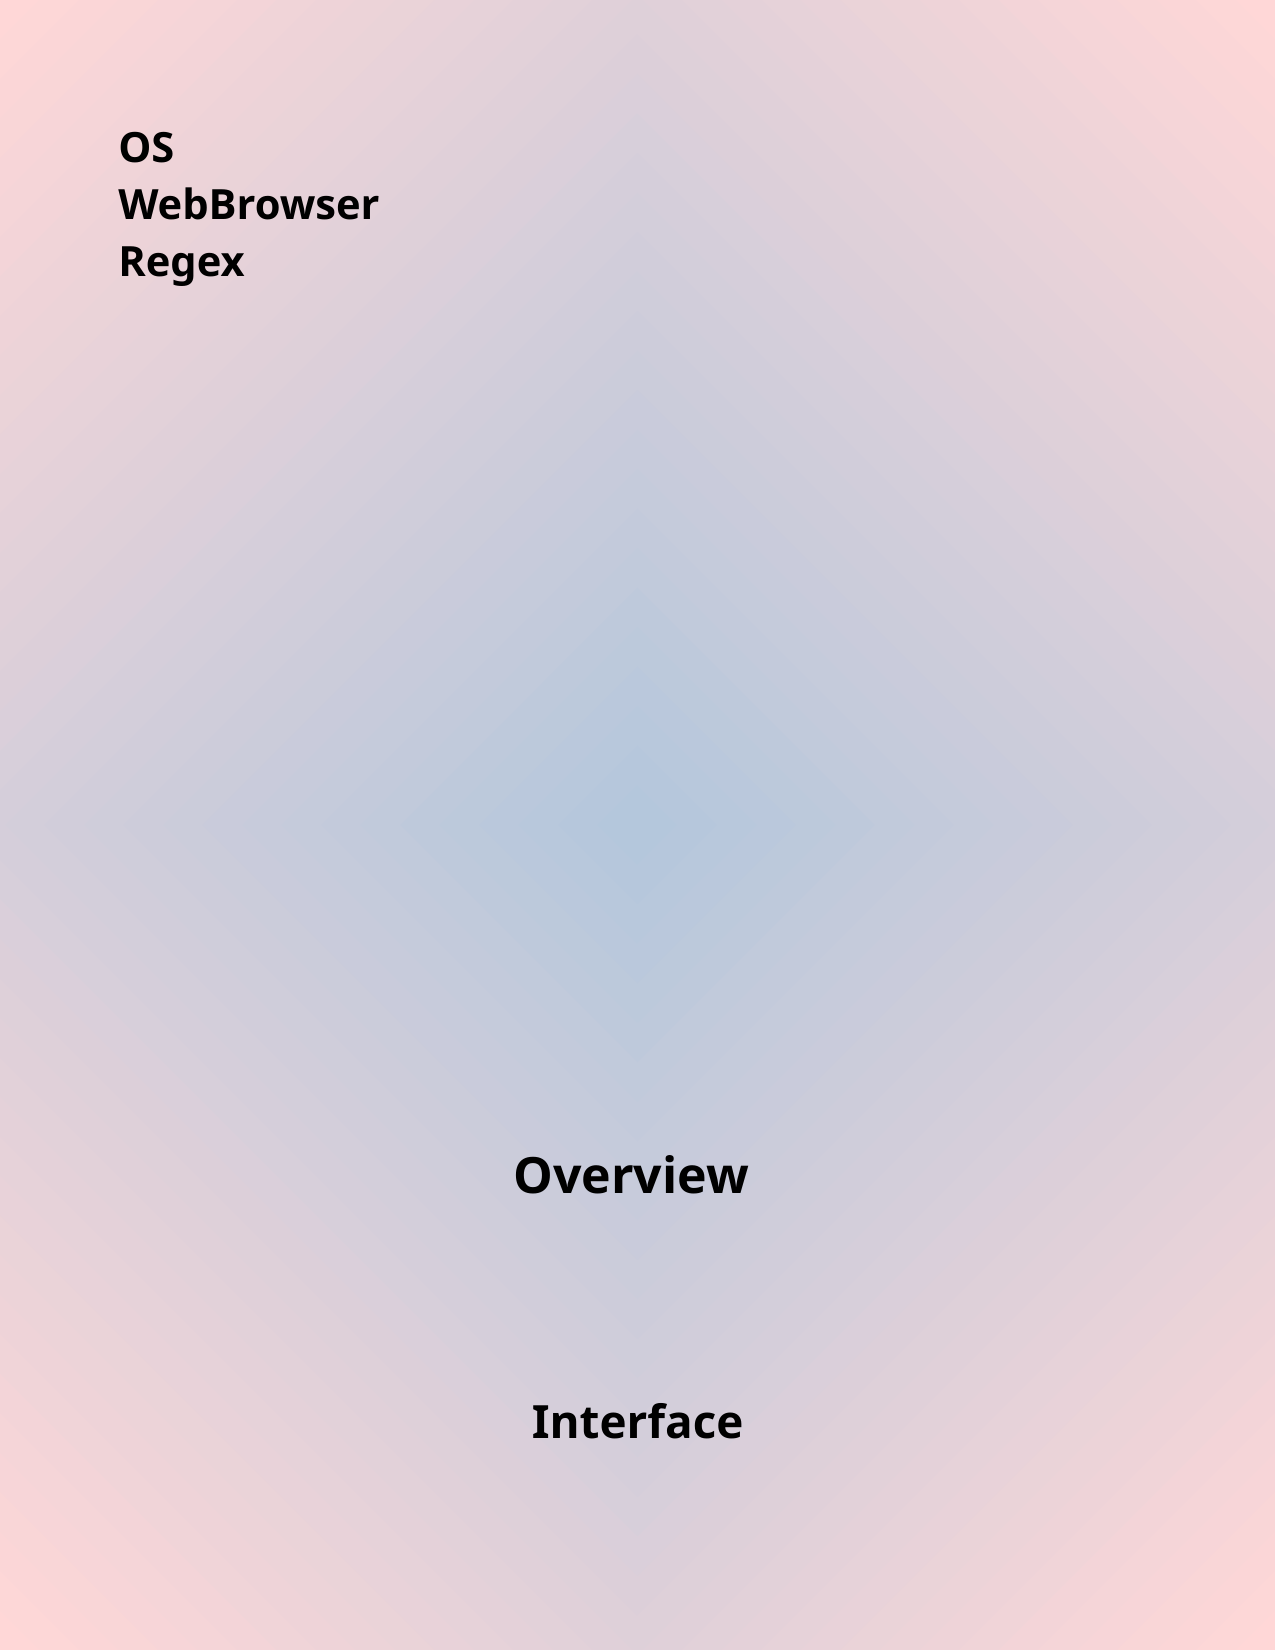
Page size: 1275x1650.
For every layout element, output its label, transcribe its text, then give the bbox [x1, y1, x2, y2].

text Interface [118, 1390, 1157, 1452]
text Regex [118, 232, 1157, 288]
text OS [118, 118, 1157, 175]
text WebBrowser [118, 175, 1157, 232]
text Overview [118, 1140, 1157, 1208]
